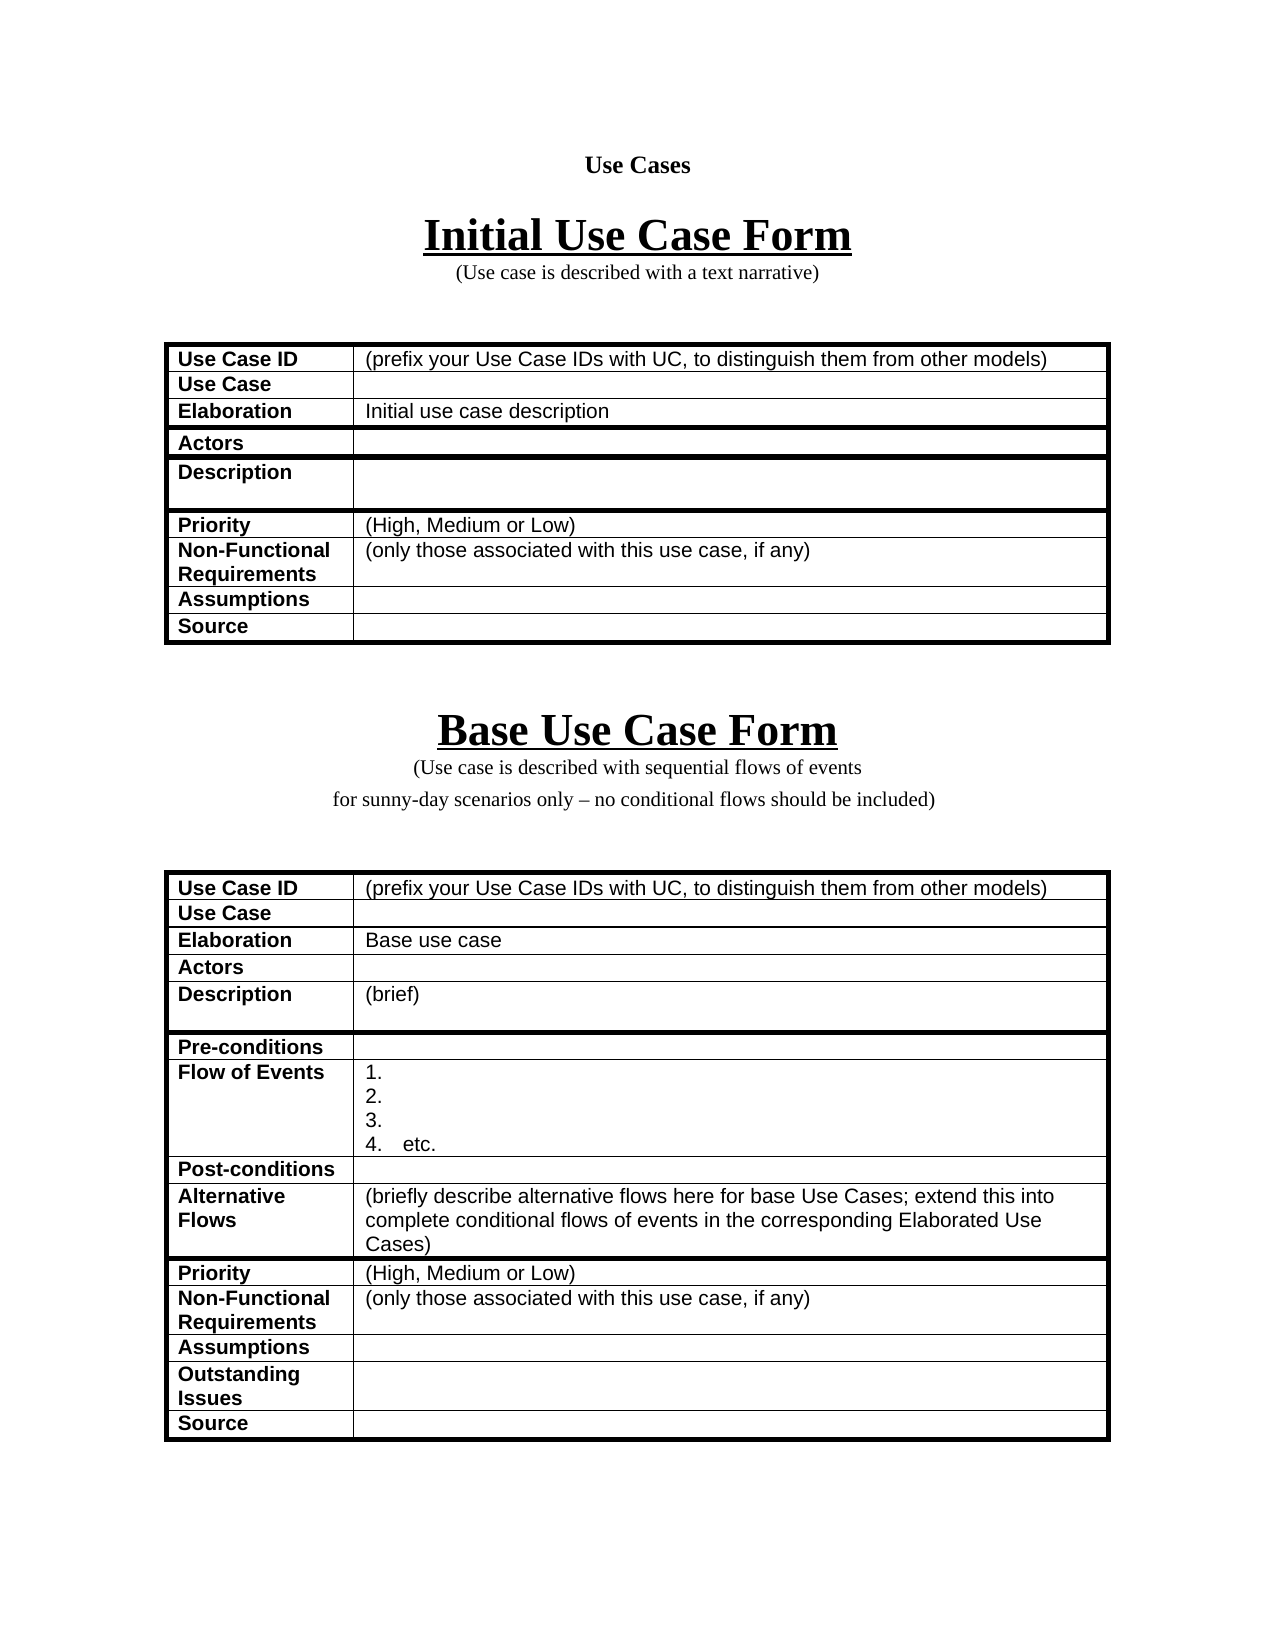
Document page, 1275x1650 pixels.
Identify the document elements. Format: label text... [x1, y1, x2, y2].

table_cell Priority [169, 1261, 353, 1285]
table_cell (High, Medium or Low) [354, 1261, 1106, 1285]
table_cell (brief) [354, 982, 1106, 1029]
table_cell Use Case [169, 900, 353, 926]
table_cell [354, 460, 1106, 507]
table_cell [354, 614, 1106, 640]
table_cell (only those associated with this use case, if any) [354, 1286, 1106, 1334]
table_cell Source [169, 1411, 353, 1437]
table_cell Outstanding Issues [169, 1362, 353, 1410]
table_cell [354, 900, 1106, 926]
table_cell etc. [354, 1060, 1106, 1156]
table_cell Description [169, 982, 353, 1029]
table_cell Base use case [354, 928, 1106, 953]
text Use Cases [150, 150, 1125, 179]
table_cell [354, 1411, 1106, 1437]
table_cell Actors [169, 955, 353, 981]
table_cell Non-Functional Requirements [169, 538, 353, 586]
table_cell [354, 587, 1106, 613]
table_header (prefix your Use Case IDs with UC, to distinguish them from other models) [354, 347, 1106, 371]
table_cell Elaboration [169, 928, 353, 953]
table_cell Non-Functional Requirements [169, 1286, 353, 1334]
table_cell Priority [169, 513, 353, 537]
table_cell (only those associated with this use case, if any) [354, 538, 1106, 586]
table_cell Flow of Events [169, 1060, 353, 1156]
table_cell [354, 1157, 1106, 1183]
text Initial Use Case Form (Use case is described with a text narrative) [150, 207, 1125, 313]
table_cell Source [169, 614, 353, 640]
table_cell Initial use case description [354, 399, 1106, 425]
table_cell [354, 1362, 1106, 1410]
table_cell [354, 430, 1106, 454]
text Base Use Case Form (Use case is described with sequential flows of events for sunny-day scenarios only – no conditional flows should be included) [150, 702, 1125, 841]
table_header Use Case ID [169, 347, 353, 371]
table_cell [354, 372, 1106, 398]
table_cell [354, 1035, 1106, 1059]
table_cell Post-conditions [169, 1157, 353, 1183]
table_cell Actors [169, 430, 353, 454]
table_cell Description [169, 460, 353, 507]
table_cell Elaboration [169, 399, 353, 425]
table_cell (High, Medium or Low) [354, 513, 1106, 537]
table_cell [354, 1335, 1106, 1361]
table_cell [354, 955, 1106, 981]
table_cell Alternative Flows [169, 1184, 353, 1256]
table_cell (briefly describe alternative flows here for base Use Cases; extend this into complete conditional flows of events in the corresponding Elaborated Use Cases) [354, 1184, 1106, 1256]
table_cell Use Case [169, 372, 353, 398]
table_cell Pre-conditions [169, 1035, 353, 1059]
table_cell Assumptions [169, 1335, 353, 1361]
table_header Use Case ID [169, 875, 353, 899]
table_header (prefix your Use Case IDs with UC, to distinguish them from other models) [354, 875, 1106, 899]
table_cell Assumptions [169, 587, 353, 613]
